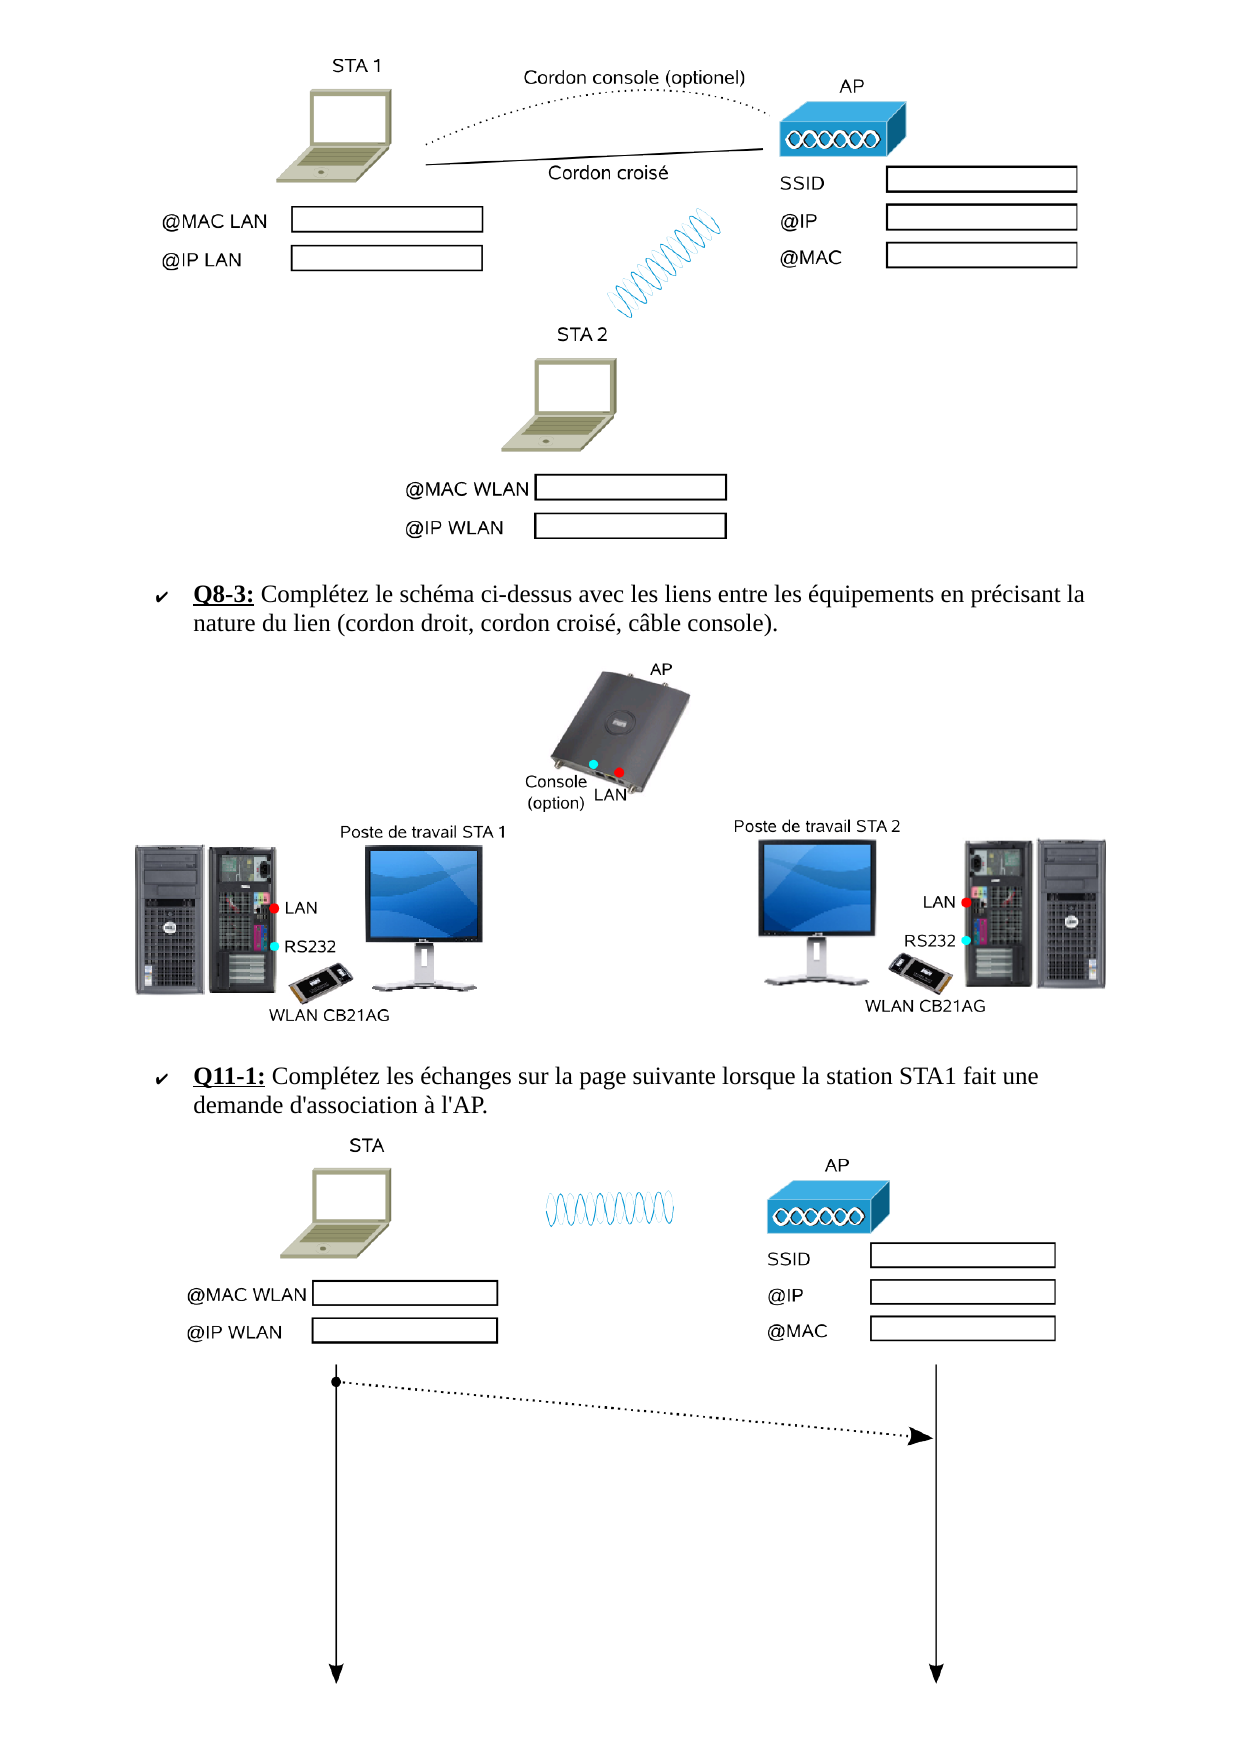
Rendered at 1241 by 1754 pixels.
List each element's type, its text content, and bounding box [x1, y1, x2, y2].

picture [187, 1138, 1056, 1684]
picture [132, 642, 1108, 1021]
list Q11-1: Complétez les échanges sur la page suivante lorsque la station STA1 fait une demande d'association à l'AP. [156, 1061, 1122, 1118]
picture [162, 59, 1078, 539]
list Q8-3: Complétez le schéma ci-dessus avec les liens entre les équipements en précisant la nature du lien (cordon droit, cordon croisé, câble console). [156, 579, 1122, 637]
